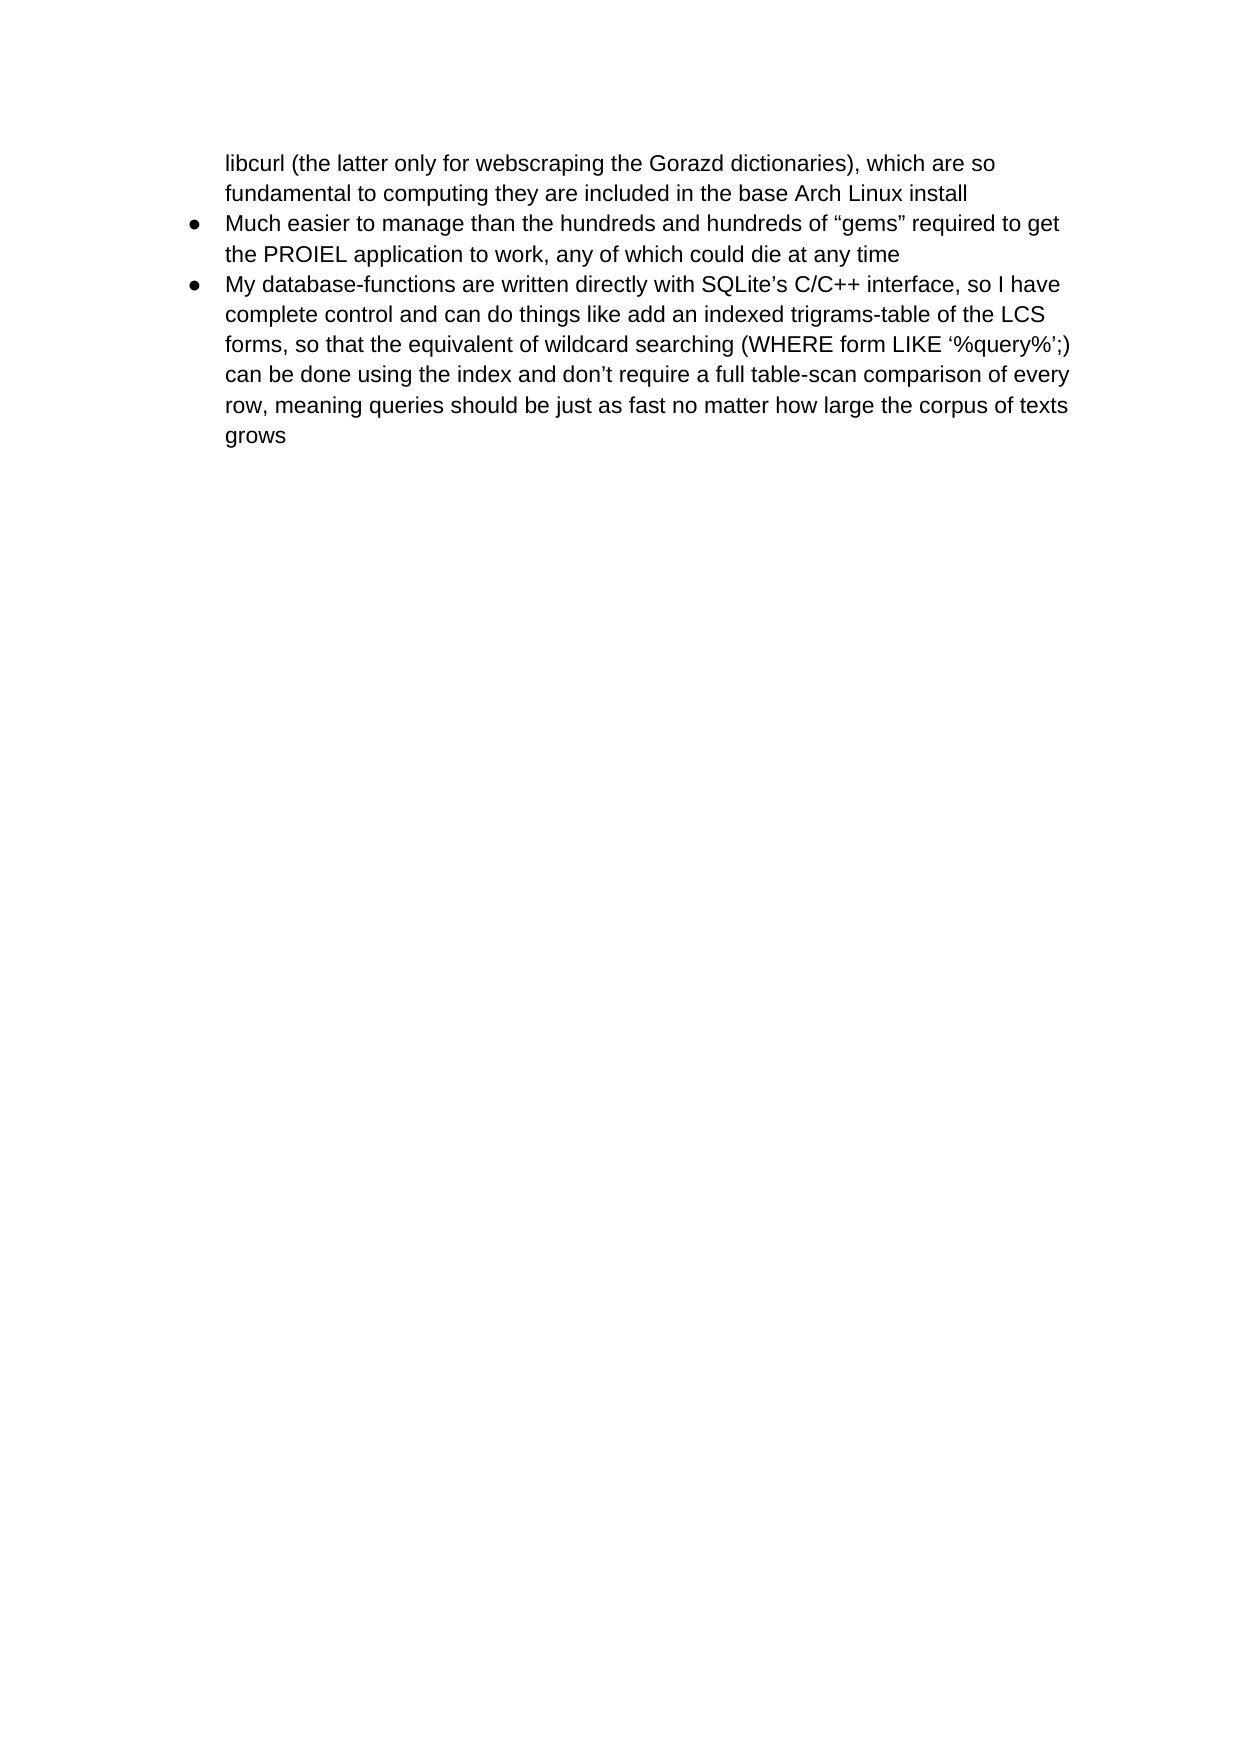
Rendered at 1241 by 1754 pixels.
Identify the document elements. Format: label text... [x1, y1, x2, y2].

list libcurl (the latter only for webscraping the Gorazd dictionaries), which are so fundamental to computing they are included in the base Arch Linux install [187, 150, 1090, 207]
list My database-functions are written directly with SQLite’s C/C++ interface, so I have complete control and can do things like add an indexed trigrams-table of the LCS forms, so that the equivalent of wildcard searching (WHERE form LIKE ‘%query%’;) can be done using the index and don’t require a full table-scan comparison of every row, meaning queries should be just as fast no matter how large the corpus of texts grows [187, 271, 1090, 448]
list Much easier to manage than the hundreds and hundreds of “gems” required to get the PROIEL application to work, any of which could die at any time [187, 210, 1090, 267]
